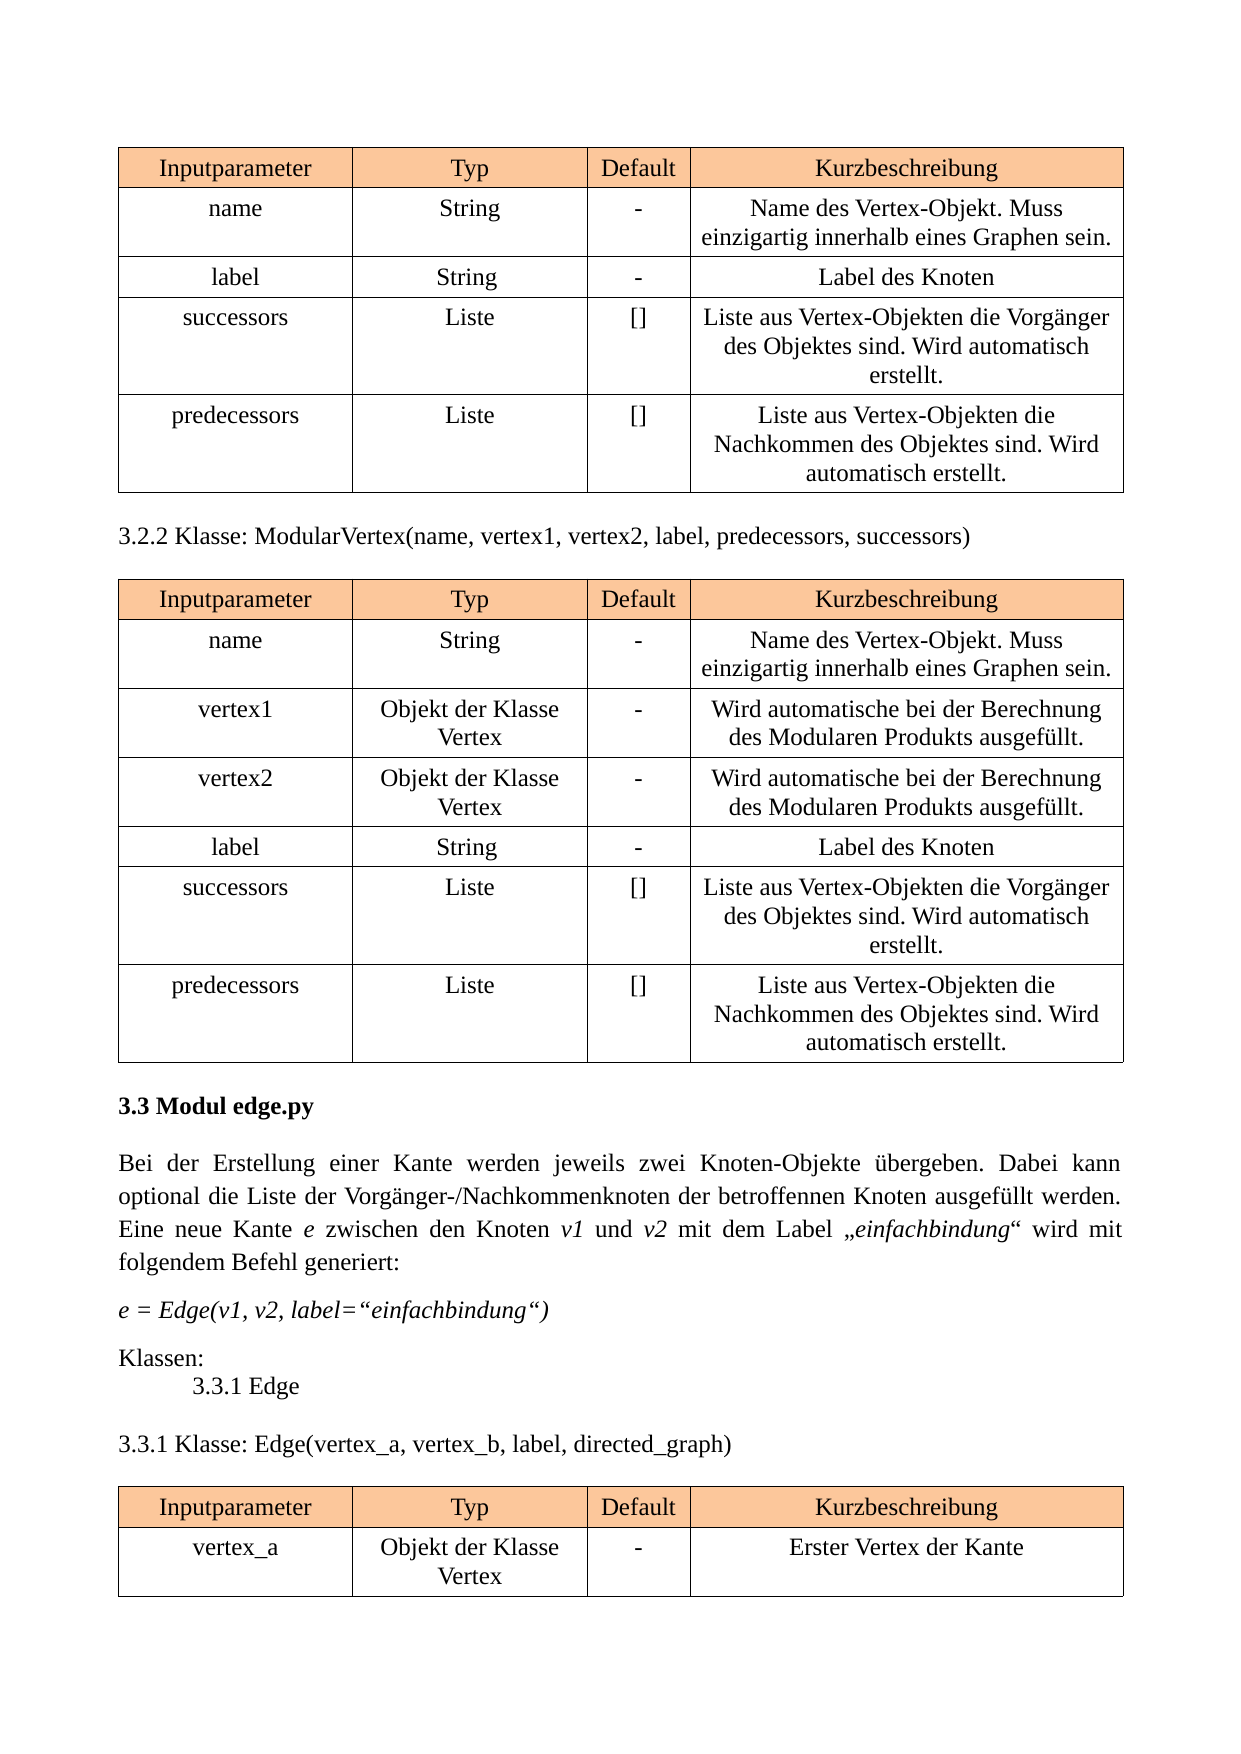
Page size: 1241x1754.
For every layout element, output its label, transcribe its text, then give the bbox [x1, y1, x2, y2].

table_cell vertex2 [119, 758, 352, 826]
table_cell vertex1 [119, 689, 352, 757]
table_header Kurzbeschreibung [691, 580, 1123, 619]
table_cell - [588, 689, 690, 757]
table_header Inputparameter [119, 148, 352, 187]
text 3.3.1 Edge [118, 1371, 1122, 1400]
table_cell name [119, 620, 352, 688]
table_cell predecessors [119, 965, 352, 1062]
table_cell Erster Vertex der Kante [691, 1528, 1123, 1596]
table_cell Liste [353, 867, 587, 964]
table_cell - [588, 827, 690, 866]
text Klassen: [118, 1343, 1122, 1371]
table_cell String [353, 188, 587, 256]
table_header Kurzbeschreibung [691, 148, 1123, 187]
table_cell name [119, 188, 352, 256]
table_cell Liste [353, 298, 587, 394]
table_cell [] [588, 395, 690, 492]
table_cell Liste [353, 965, 587, 1062]
table_cell Name des Vertex-Objekt. Muss einzigartig innerhalb eines Graphen sein. [691, 188, 1123, 256]
text 3.3.1 Klasse: Edge(vertex_a, vertex_b, label, directed_graph) [118, 1429, 1122, 1458]
table_cell String [353, 257, 587, 297]
table_cell Objekt der Klasse Vertex [353, 758, 587, 826]
table_cell [] [588, 298, 690, 394]
text 3.2.2 Klasse: ModularVertex(name, vertex1, vertex2, label, predecessors, successors) [118, 521, 1122, 550]
table_cell String [353, 827, 587, 866]
table_cell - [588, 1528, 690, 1596]
table_header Typ [353, 148, 587, 187]
table_cell Liste [353, 395, 587, 492]
table_header Kurzbeschreibung [691, 1487, 1123, 1527]
table_cell Wird automatische bei der Berechnung des Modularen Produkts ausgefüllt. [691, 689, 1123, 757]
table_cell - [588, 257, 690, 297]
table_cell predecessors [119, 395, 352, 492]
table_cell Objekt der Klasse Vertex [353, 1528, 587, 1596]
table_cell Objekt der Klasse Vertex [353, 689, 587, 757]
table_cell - [588, 620, 690, 688]
table_cell label [119, 257, 352, 297]
table_cell [] [588, 965, 690, 1062]
text e = Edge(v1, v2, label=“einfachbindung“) [118, 1295, 1122, 1324]
table_cell - [588, 758, 690, 826]
table_cell Label des Knoten [691, 827, 1123, 866]
text Bei der Erstellung einer Kante werden jeweils zwei Knoten-Objekte übergeben. Dabei kann optional die Liste der Vorgänger-/Nachkommenknoten der betroffennen Knoten ausgefüllt werden. Eine neue Kante e zwischen den Knoten v1 und v2 mit dem Label „einfachbindung“ wird mit folgendem Befehl generiert: [118, 1148, 1122, 1276]
table_header Default [588, 148, 690, 187]
table_header Inputparameter [119, 580, 352, 619]
table_cell Name des Vertex-Objekt. Muss einzigartig innerhalb eines Graphen sein. [691, 620, 1123, 688]
table_cell Liste aus Vertex-Objekten die Vorgänger des Objektes sind. Wird automatisch erstellt. [691, 298, 1123, 394]
table_header Typ [353, 1487, 587, 1527]
table_header Default [588, 1487, 690, 1527]
table_header Typ [353, 580, 587, 619]
table_cell Liste aus Vertex-Objekten die Nachkommen des Objektes sind. Wird automatisch erstellt. [691, 965, 1123, 1062]
table_cell Wird automatische bei der Berechnung des Modularen Produkts ausgefüllt. [691, 758, 1123, 826]
table_cell Label des Knoten [691, 257, 1123, 297]
table_cell successors [119, 867, 352, 964]
table_header Inputparameter [119, 1487, 352, 1527]
table_cell Liste aus Vertex-Objekten die Vorgänger des Objektes sind. Wird automatisch erstellt. [691, 867, 1123, 964]
table_cell successors [119, 298, 352, 394]
table_cell label [119, 827, 352, 866]
table_cell [] [588, 867, 690, 964]
table_cell Liste aus Vertex-Objekten die Nachkommen des Objektes sind. Wird automatisch erstellt. [691, 395, 1123, 492]
table_cell String [353, 620, 587, 688]
table_cell - [588, 188, 690, 256]
text 3.3 Modul edge.py [118, 1091, 1122, 1119]
table_cell vertex_a [119, 1528, 352, 1596]
table_header Default [588, 580, 690, 619]
